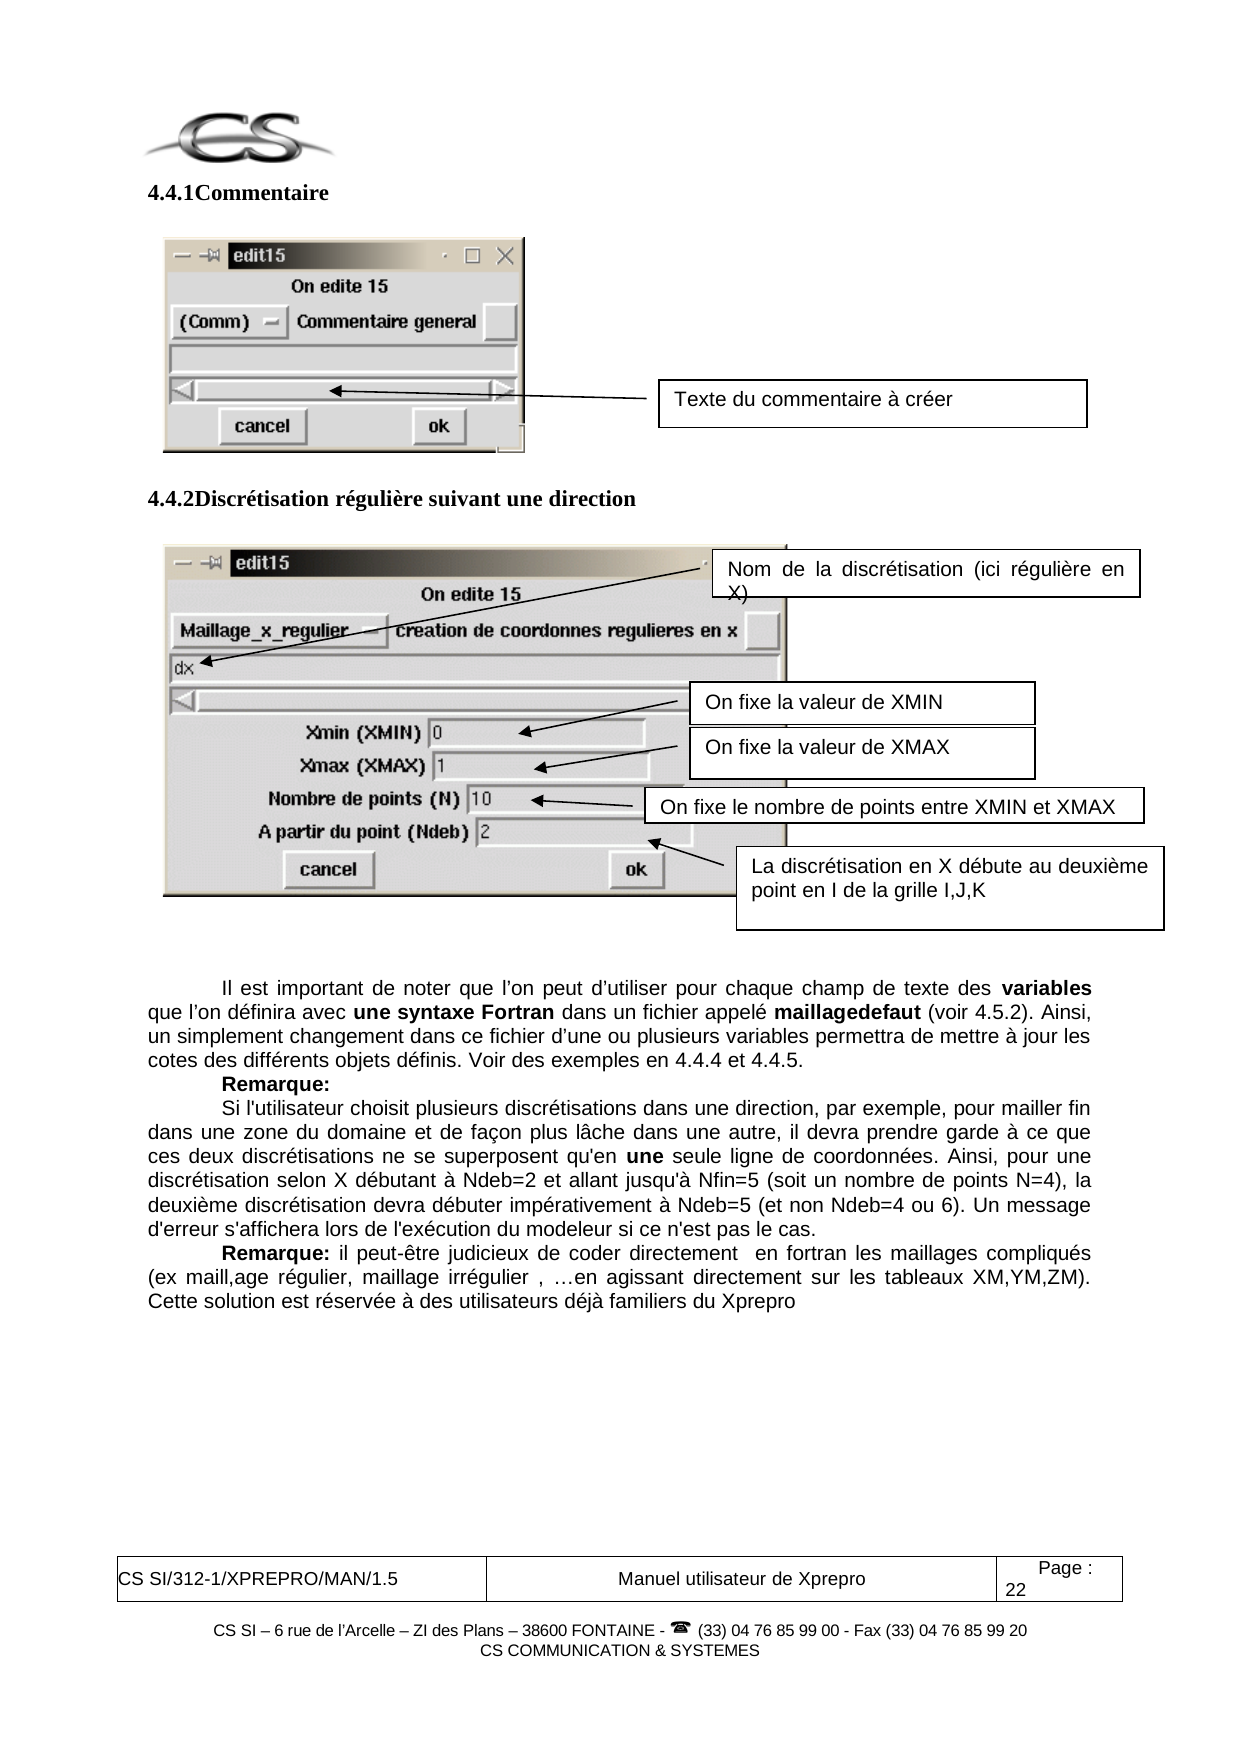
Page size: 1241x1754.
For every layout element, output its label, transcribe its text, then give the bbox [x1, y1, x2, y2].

text Si l'utilisateur choisit plusieurs discrétisations dans une direction, par exemple, pour mailler fin dans une zone du domaine et de façon plus lâche dans une autre, il devra prendre garde à ce que ces deux discrétisations ne se superposent qu'en une seule ligne de coordonnées. Ainsi, pour une discrétisation selon X débutant à Ndeb=2 et allant jusqu'à Nfin=5 (soit un nombre de points N=4), la deuxième discrétisation devra débuter impérativement à Ndeb=5 (et non Ndeb=4 ou 6). Un message d'erreur s'affichera lors de l'exécution du modeleur si ce n'est pas le cas. [148, 1096, 1092, 1241]
picture [162, 544, 788, 897]
text Remarque: [148, 1072, 1092, 1096]
text Remarque: il peut-être judicieux de coder directement en fortran les maillages compliqués (ex maill,age régulier, maillage irrégulier , …en agissant directement sur les tableaux XM,YM,ZM). Cette solution est réservée à des utilisateurs déjà familiers du Xprepro [148, 1241, 1092, 1313]
text Il est important de noter que l’on peut d’utiliser pour chaque champ de texte des variables que l’on définira avec une syntaxe Fortran dans un fichier appelé maillagedefaut (voir 4.5.2). Ainsi, un simplement changement dans ce fichier d’une ou plusieurs variables permettra de mettre à jour les cotes des différents objets définis. Voir des exemples en 4.4.4 et 4.4.5. [148, 976, 1092, 1072]
subtitle Commentaire [148, 179, 1092, 205]
picture [162, 237, 525, 453]
picture [133, 106, 350, 172]
subtitle Discrétisation régulière suivant une direction [148, 485, 1092, 512]
